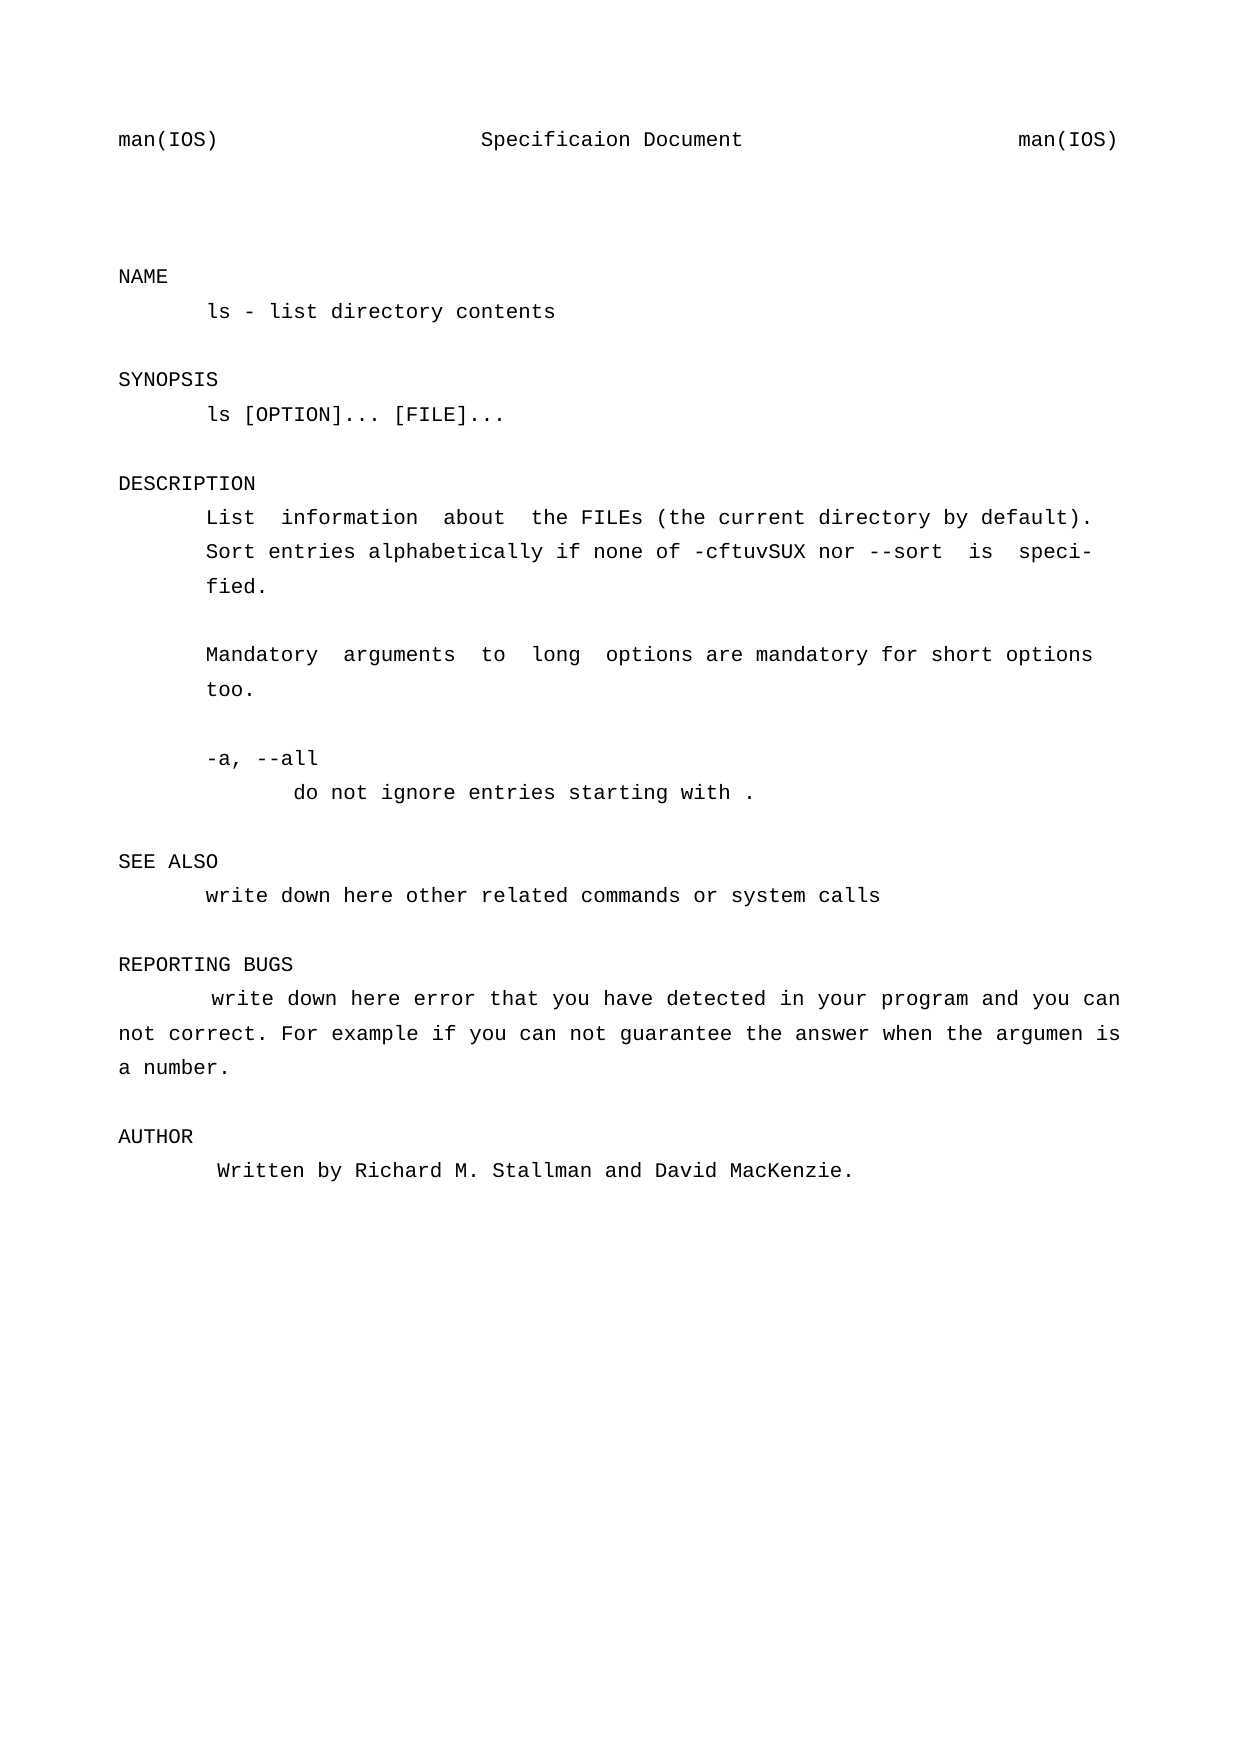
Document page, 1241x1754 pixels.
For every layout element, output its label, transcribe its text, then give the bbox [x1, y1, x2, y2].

text Sort entries alphabetically if none of -cftuvSUX nor --sort is speci‐ [118, 531, 1122, 565]
text Written by Richard M. Stallman and David MacKenzie. [118, 1149, 1122, 1184]
text List information about the FILEs (the current directory by default). [118, 496, 1122, 531]
text Mandatory arguments to long options are mandatory for short options [118, 634, 1122, 668]
text SEE ALSO [118, 840, 1122, 874]
text write down here error that you have detected in your program and you can not correct. For example if you can not guarantee the answer when the argumen is a number. [118, 977, 1122, 1081]
text too. [118, 668, 1122, 702]
text man(IOS) Specificaion Document man(IOS) [118, 118, 1122, 152]
text do not ignore entries starting with . [118, 771, 1122, 806]
text ls - list directory contents [118, 290, 1122, 324]
text AUTHOR [118, 1115, 1122, 1149]
text DESCRIPTION [118, 462, 1122, 496]
text ls [OPTION]... [FILE]... [118, 393, 1122, 427]
text -a, --all [118, 737, 1122, 771]
text write down here other related commands or system calls [118, 874, 1122, 909]
text SYNOPSIS [118, 359, 1122, 393]
text NAME [118, 256, 1122, 290]
text REPORTING BUGS [118, 943, 1122, 977]
text fied. [118, 565, 1122, 599]
